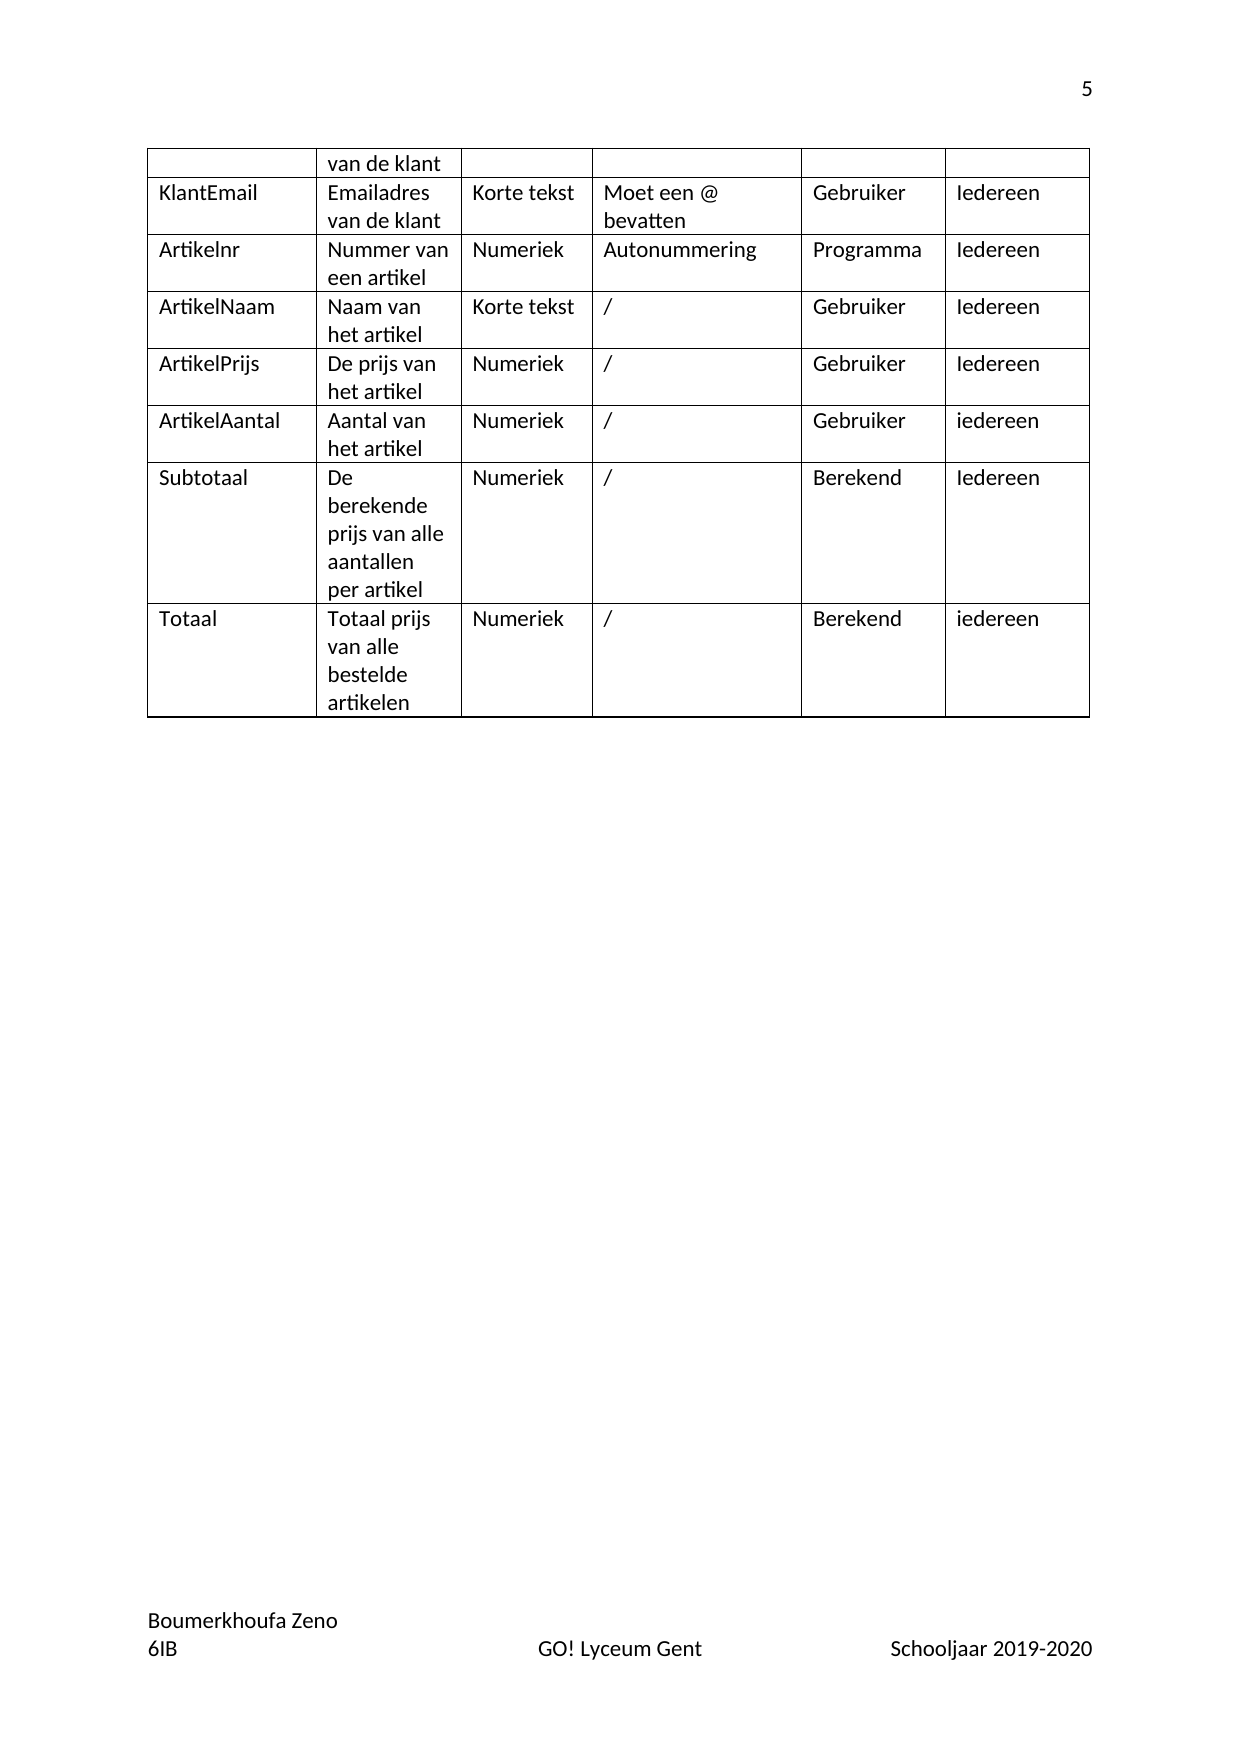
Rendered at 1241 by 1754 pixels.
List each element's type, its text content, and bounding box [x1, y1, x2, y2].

table_cell iedereen [946, 406, 1089, 462]
table_cell Numeriek [462, 406, 592, 462]
table_cell Nummer van een artikel [317, 235, 461, 291]
table_cell / [593, 406, 801, 462]
table_cell Subtotaal [148, 463, 316, 603]
table_cell / [593, 463, 801, 603]
table_cell Naam van het artikel [317, 292, 461, 348]
table_cell Iedereen [946, 292, 1089, 348]
table_cell Gebruiker [802, 406, 945, 462]
table_cell Korte tekst [462, 178, 592, 234]
table_cell Numeriek [462, 463, 592, 603]
table_cell Gebruiker [802, 349, 945, 405]
table_cell Gebruiker [802, 178, 945, 234]
table_cell Emailadres van de klant [317, 178, 461, 234]
table_cell Artikelnr [148, 235, 316, 291]
table_cell / [593, 292, 801, 348]
table_cell ArtikelPrijs [148, 349, 316, 405]
table_cell [593, 149, 801, 177]
table_cell ArtikelAantal [148, 406, 316, 462]
table_cell Korte tekst [462, 292, 592, 348]
table_cell Aantal van het artikel [317, 406, 461, 462]
table_cell [148, 149, 316, 177]
table_cell Gebruiker [802, 292, 945, 348]
table_cell Totaal [148, 604, 316, 716]
table_cell Numeriek [462, 235, 592, 291]
table_cell Iedereen [946, 235, 1089, 291]
table_cell Numeriek [462, 349, 592, 405]
table_cell / [593, 604, 801, 716]
table_cell van de klant [317, 149, 461, 177]
table_cell Moet een @ bevatten [593, 178, 801, 234]
table_cell De berekende prijs van alle aantallen per artikel [317, 463, 461, 603]
table_cell Iedereen [946, 178, 1089, 234]
table_cell ArtikelNaam [148, 292, 316, 348]
table_cell [802, 149, 945, 177]
table_cell Totaal prijs van alle bestelde artikelen [317, 604, 461, 716]
table_cell Iedereen [946, 463, 1089, 603]
table_cell De prijs van het artikel [317, 349, 461, 405]
table_cell Berekend [802, 604, 945, 716]
table_cell iedereen [946, 604, 1089, 716]
table_cell Iedereen [946, 349, 1089, 405]
table_cell [462, 149, 592, 177]
table_cell Berekend [802, 463, 945, 603]
table_cell [946, 149, 1089, 177]
table_cell Autonummering [593, 235, 801, 291]
table_cell Programma [802, 235, 945, 291]
table_cell / [593, 349, 801, 405]
table_cell KlantEmail [148, 178, 316, 234]
table_cell Numeriek [462, 604, 592, 716]
